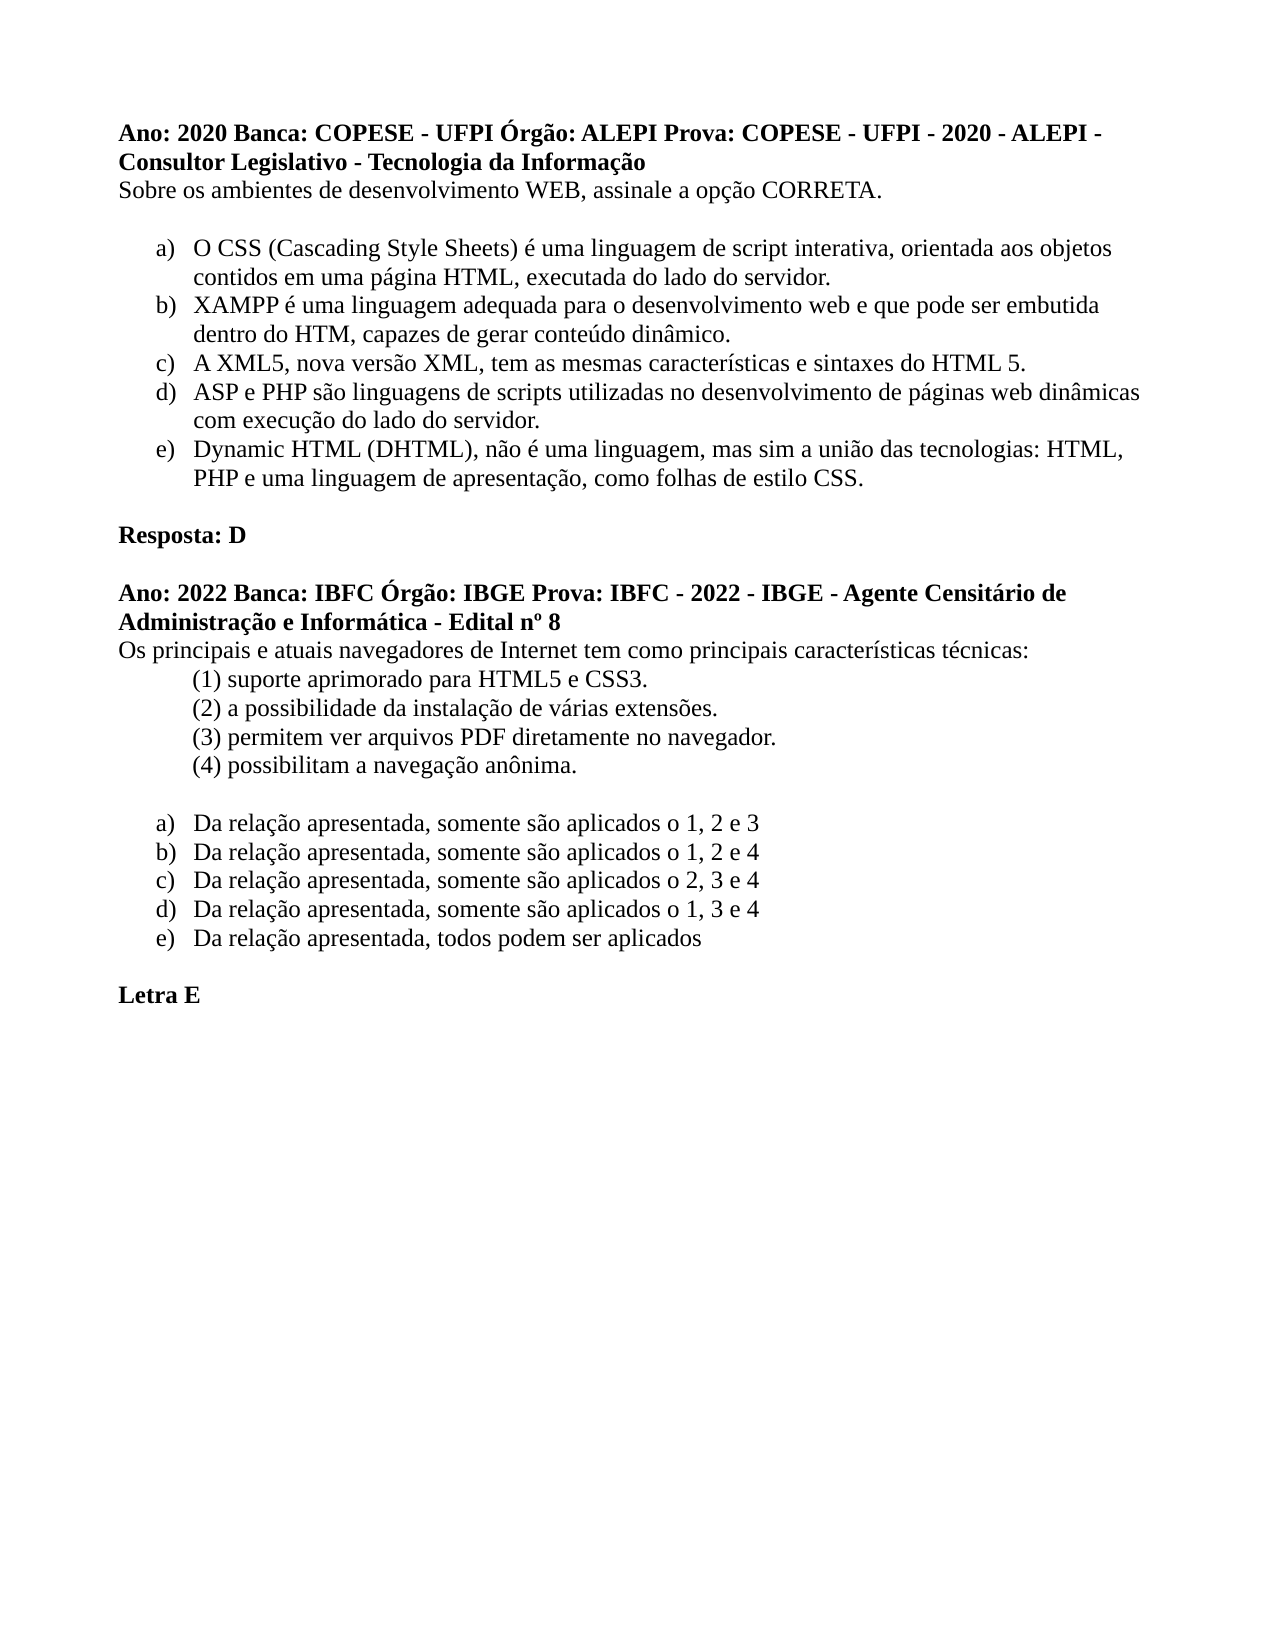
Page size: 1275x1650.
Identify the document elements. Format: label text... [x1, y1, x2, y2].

list Da relação apresentada, somente são aplicados o 1, 3 e 4 [156, 894, 1157, 923]
text (3) permitem ver arquivos PDF diretamente no navegador. [118, 722, 1157, 751]
text Ano: 2022 Banca: IBFC Órgão: IBGE Prova: IBFC - 2022 - IBGE - Agente Censitário de Administração e Informática - Edital nº 8 [118, 578, 1157, 636]
list Da relação apresentada, somente são aplicados o 1, 2 e 3 [156, 808, 1157, 837]
list Da relação apresentada, somente são aplicados o 2, 3 e 4 [156, 866, 1157, 894]
text (2) a possibilidade da instalação de várias extensões. [118, 693, 1157, 722]
list ASP e PHP são linguagens de scripts utilizadas no desenvolvimento de páginas web dinâmicas com execução do lado do servidor. [156, 377, 1157, 434]
list O CSS (Cascading Style Sheets) é uma linguagem de script interativa, orientada aos objetos contidos em uma página HTML, executada do lado do servidor. [156, 233, 1157, 291]
list XAMPP é uma linguagem adequada para o desenvolvimento web e que pode ser embutida dentro do HTM, capazes de gerar conteúdo dinâmico. [156, 291, 1157, 348]
text Resposta: D [118, 521, 1157, 549]
list Da relação apresentada, todos podem ser aplicados [156, 923, 1157, 952]
text Letra E [118, 981, 1157, 1009]
list Dynamic HTML (DHTML), não é uma linguagem, mas sim a união das tecnologias: HTML, PHP e uma linguagem de apresentação, como folhas de estilo CSS. [156, 434, 1157, 492]
text Ano: 2020 Banca: COPESE - UFPI Órgão: ALEPI Prova: COPESE - UFPI - 2020 - ALEPI - Consultor Legislativo - Tecnologia da Informação [118, 118, 1157, 176]
list A XML5, nova versão XML, tem as mesmas características e sintaxes do HTML 5. [156, 348, 1157, 377]
text Sobre os ambientes de desenvolvimento WEB, assinale a opção CORRETA. [118, 176, 1157, 204]
text (1) suporte aprimorado para HTML5 e CSS3. [118, 664, 1157, 693]
text Os principais e atuais navegadores de Internet tem como principais características técnicas: [118, 636, 1157, 664]
text (4) possibilitam a navegação anônima. [118, 751, 1157, 779]
list Da relação apresentada, somente são aplicados o 1, 2 e 4 [156, 837, 1157, 866]
